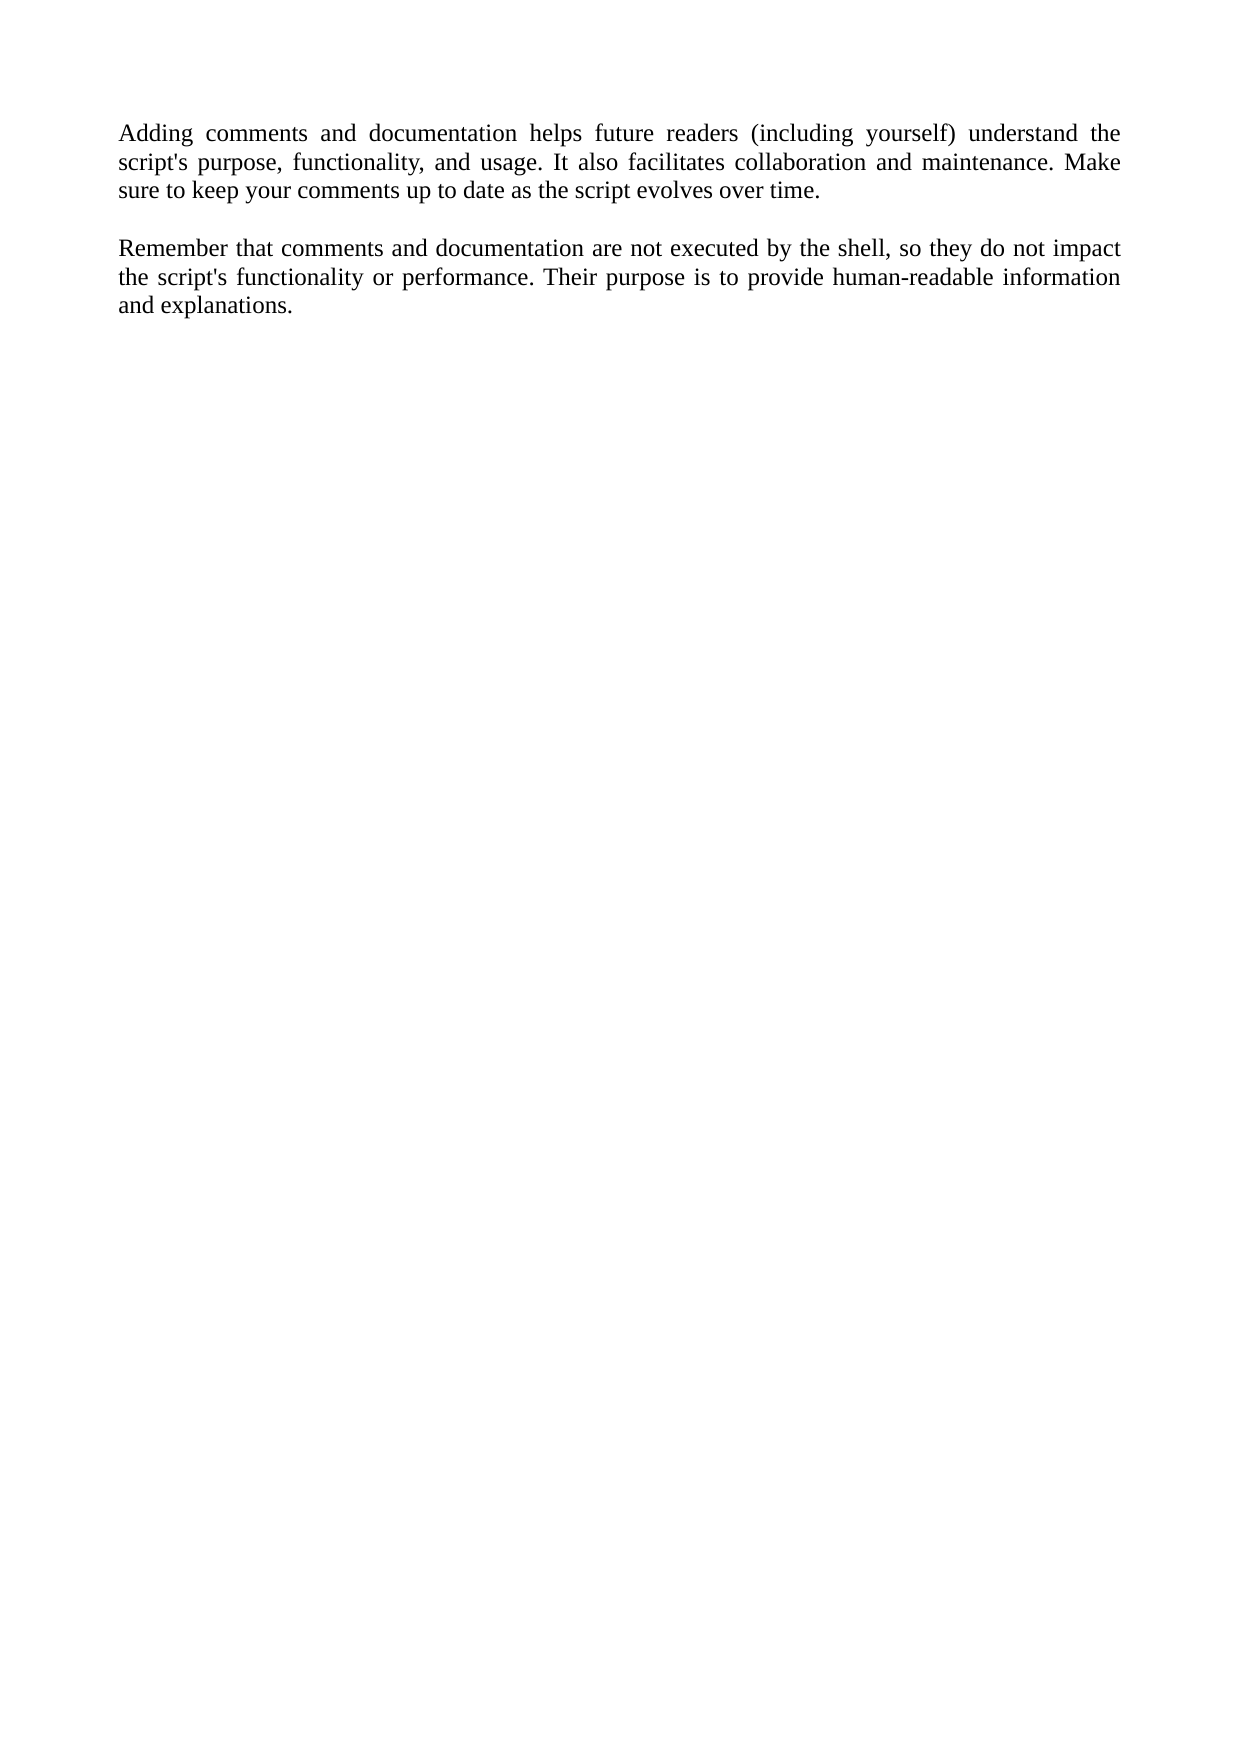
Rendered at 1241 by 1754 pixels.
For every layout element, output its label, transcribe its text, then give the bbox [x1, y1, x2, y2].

text Adding comments and documentation helps future readers (including yourself) understand the script's purpose, functionality, and usage. It also facilitates collaboration and maintenance. Make sure to keep your comments up to date as the script evolves over time. [118, 118, 1122, 204]
text Remember that comments and documentation are not executed by the shell, so they do not impact the script's functionality or performance. Their purpose is to provide human-readable information and explanations. [118, 233, 1122, 319]
